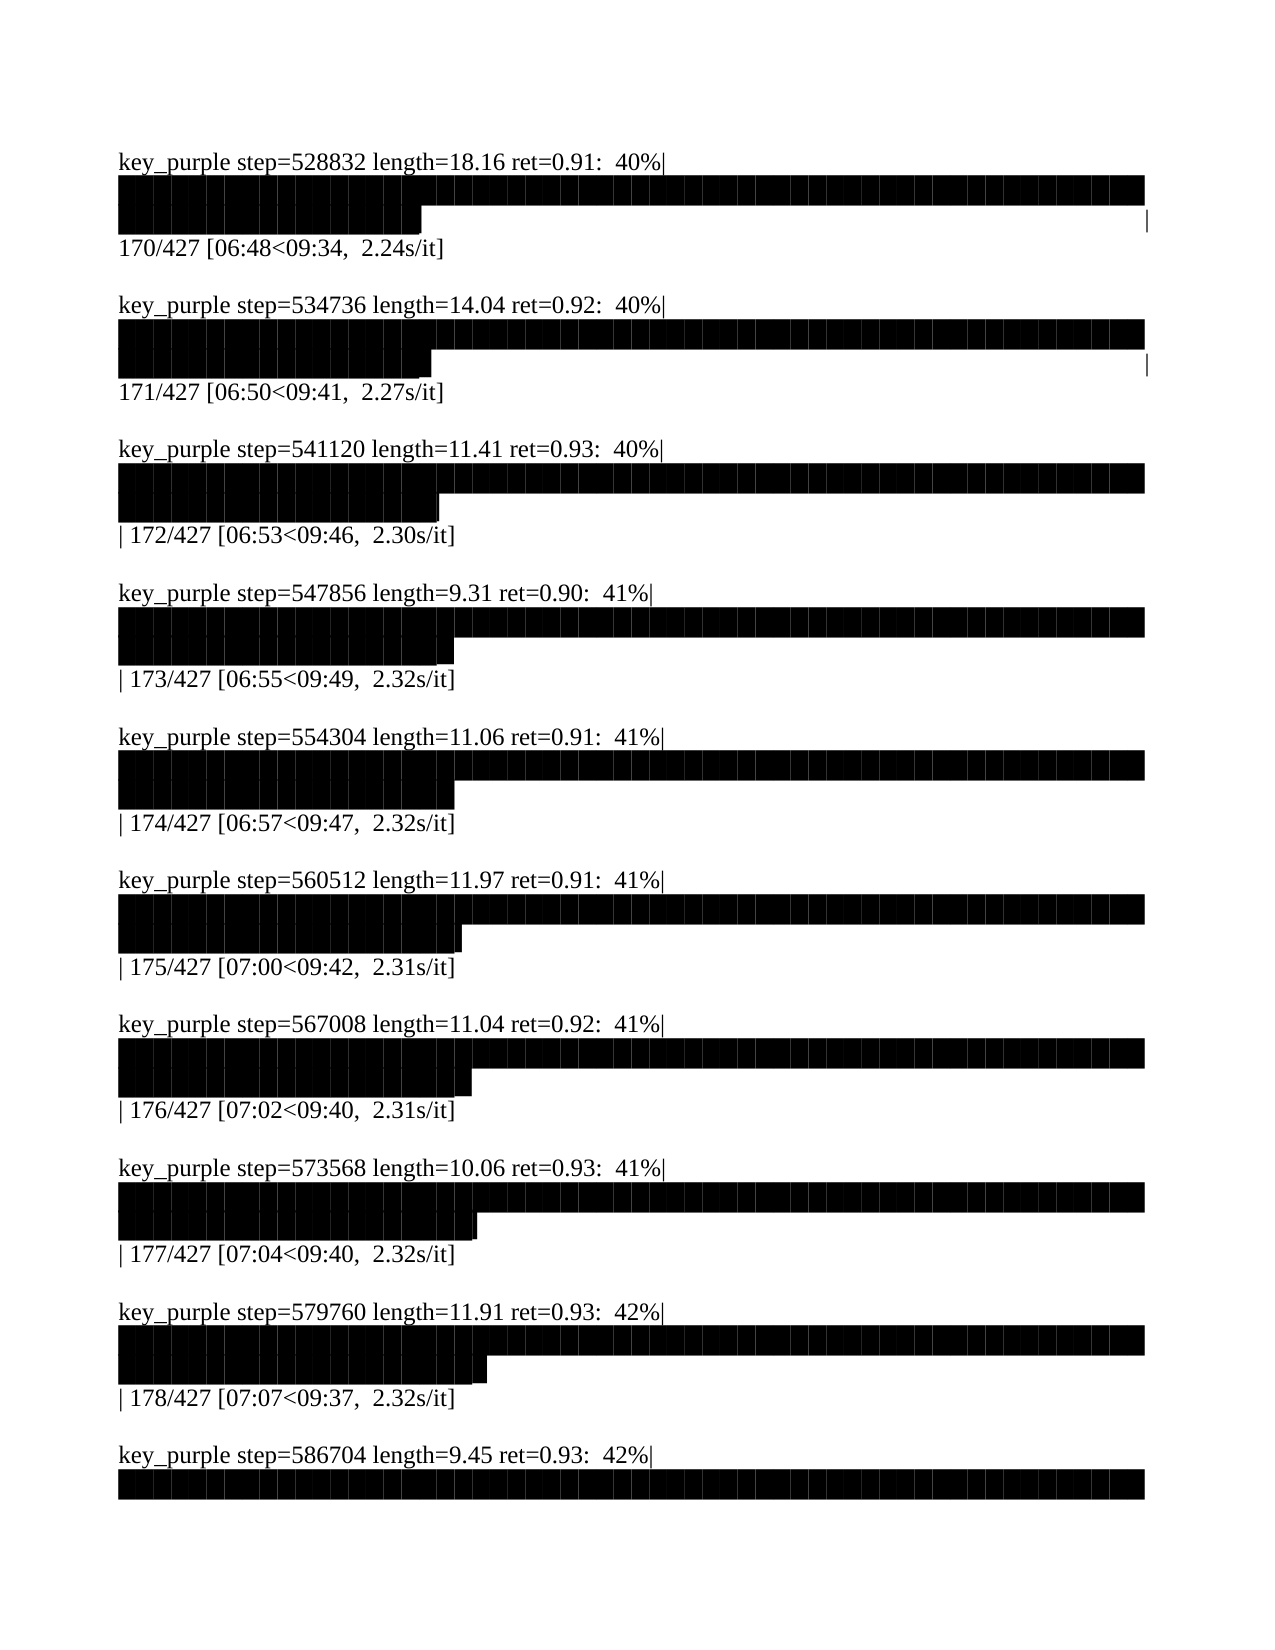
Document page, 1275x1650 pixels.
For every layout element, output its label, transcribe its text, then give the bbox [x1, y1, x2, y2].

text key_purple step=560512 length=11.97 ret=0.91: 41%|█████████████████████████████████████████████████████████████████████████████▍ | 175/427 [07:00<09:42, 2.31s/it] [118, 866, 1157, 981]
text key_purple step=586704 length=9.45 ret=0.93: 42%|██████████████████████████████████████████████████████████ [118, 1441, 1157, 1498]
text key_purple step=547856 length=9.31 ret=0.90: 41%|████████████████████████████████████████████████████████████████████████████▉ | 173/427 [06:55<09:49, 2.32s/it] [118, 578, 1157, 693]
text key_purple step=554304 length=11.06 ret=0.91: 41%|█████████████████████████████████████████████████████████████████████████████ | 174/427 [06:57<09:47, 2.32s/it] [118, 722, 1157, 837]
text key_purple step=534736 length=14.04 ret=0.92: 40%|███████████████████████████████████████████████████████████████████████████▋ | 171/427 [06:50<09:41, 2.27s/it] [118, 291, 1157, 406]
text key_purple step=567008 length=11.04 ret=0.92: 41%|█████████████████████████████████████████████████████████████████████████████▉ | 176/427 [07:02<09:40, 2.31s/it] [118, 1009, 1157, 1124]
text key_purple step=541120 length=11.41 ret=0.93: 40%|████████████████████████████████████████████████████████████████████████████▏ | 172/427 [06:53<09:46, 2.30s/it] [118, 434, 1157, 549]
text key_purple step=528832 length=18.16 ret=0.91: 40%|███████████████████████████████████████████████████████████████████████████▏ | 170/427 [06:48<09:34, 2.24s/it] [118, 147, 1157, 262]
text key_purple step=579760 length=11.91 ret=0.93: 42%|██████████████████████████████████████████████████████████████████████████████▊ | 178/427 [07:07<09:37, 2.32s/it] [118, 1297, 1157, 1412]
text key_purple step=573568 length=10.06 ret=0.93: 41%|██████████████████████████████████████████████████████████████████████████████▎ | 177/427 [07:04<09:40, 2.32s/it] [118, 1153, 1157, 1268]
